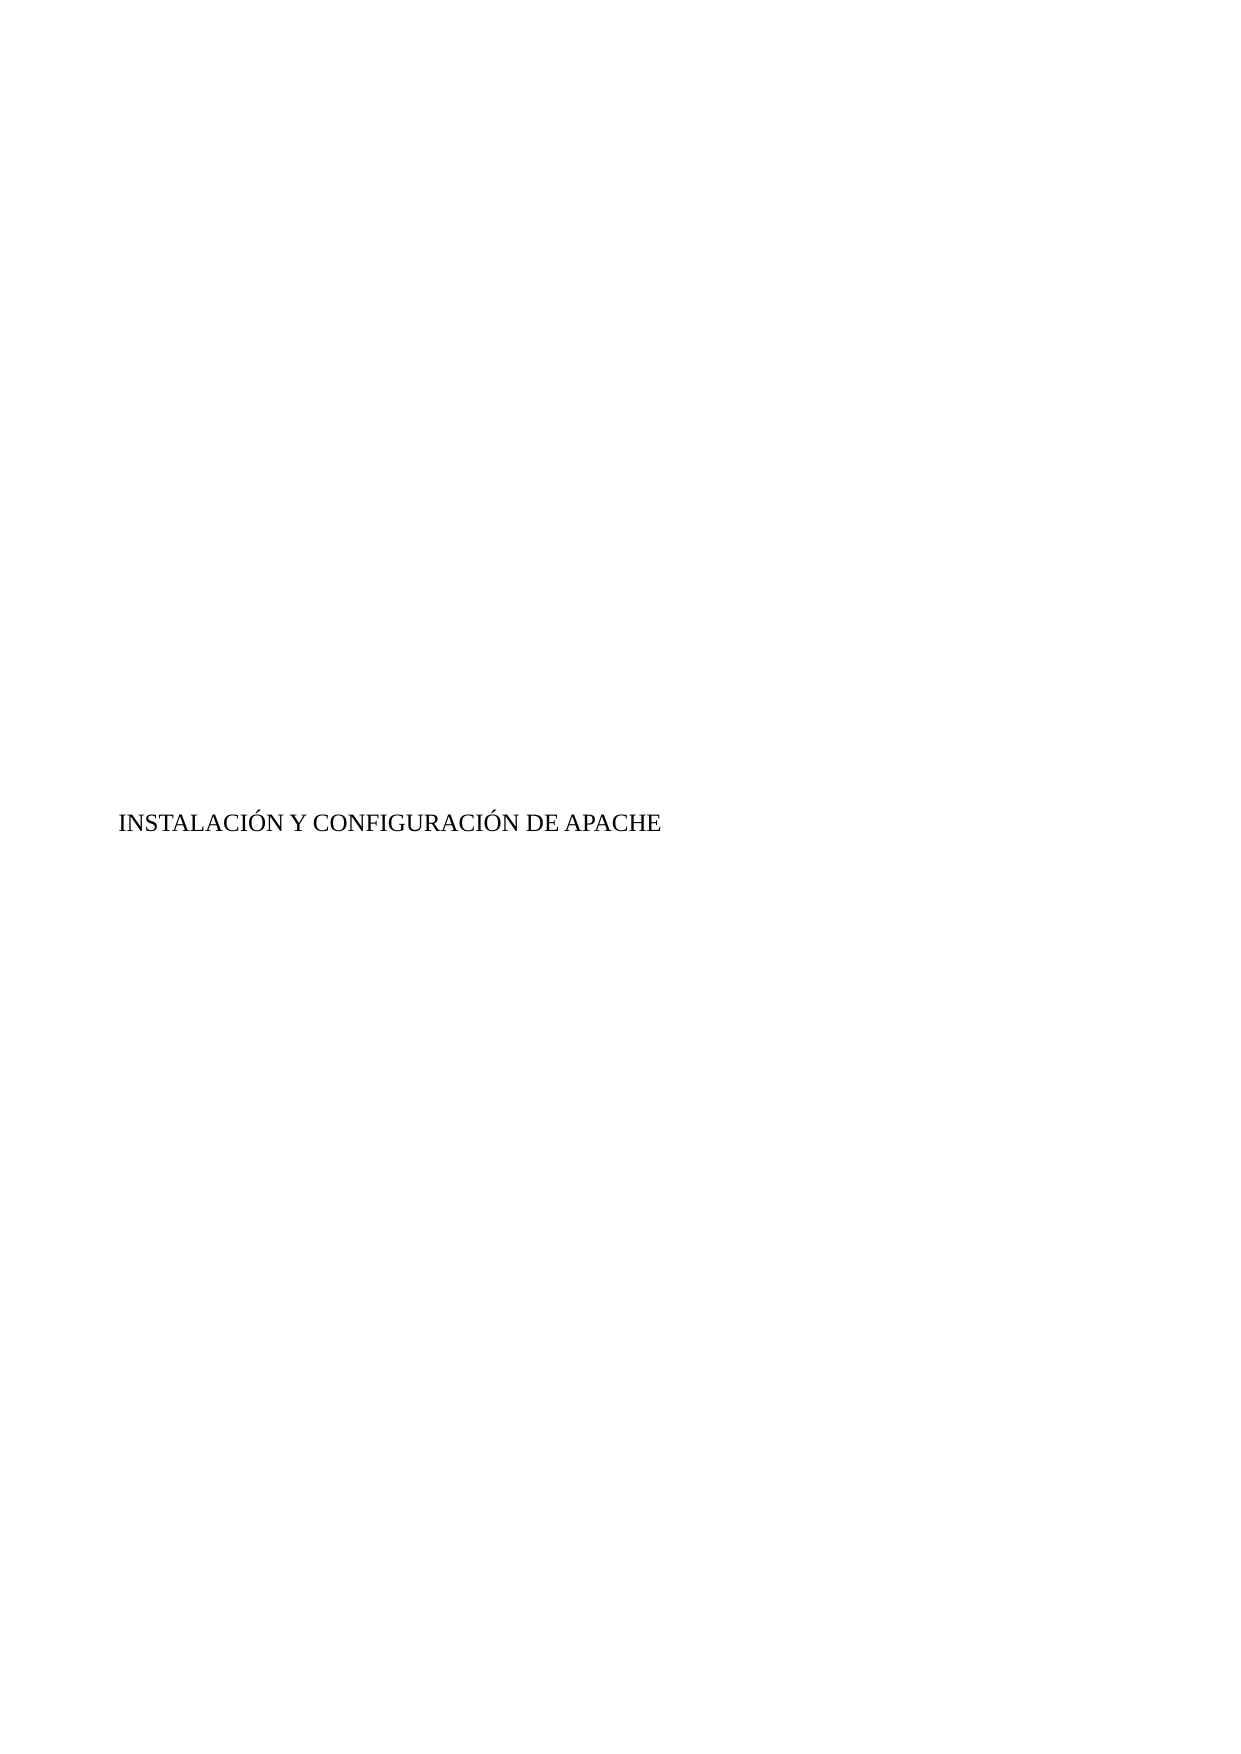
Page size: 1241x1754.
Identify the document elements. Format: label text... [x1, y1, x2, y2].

text INSTALACIÓN Y CONFIGURACIÓN DE APACHE [118, 808, 1122, 837]
